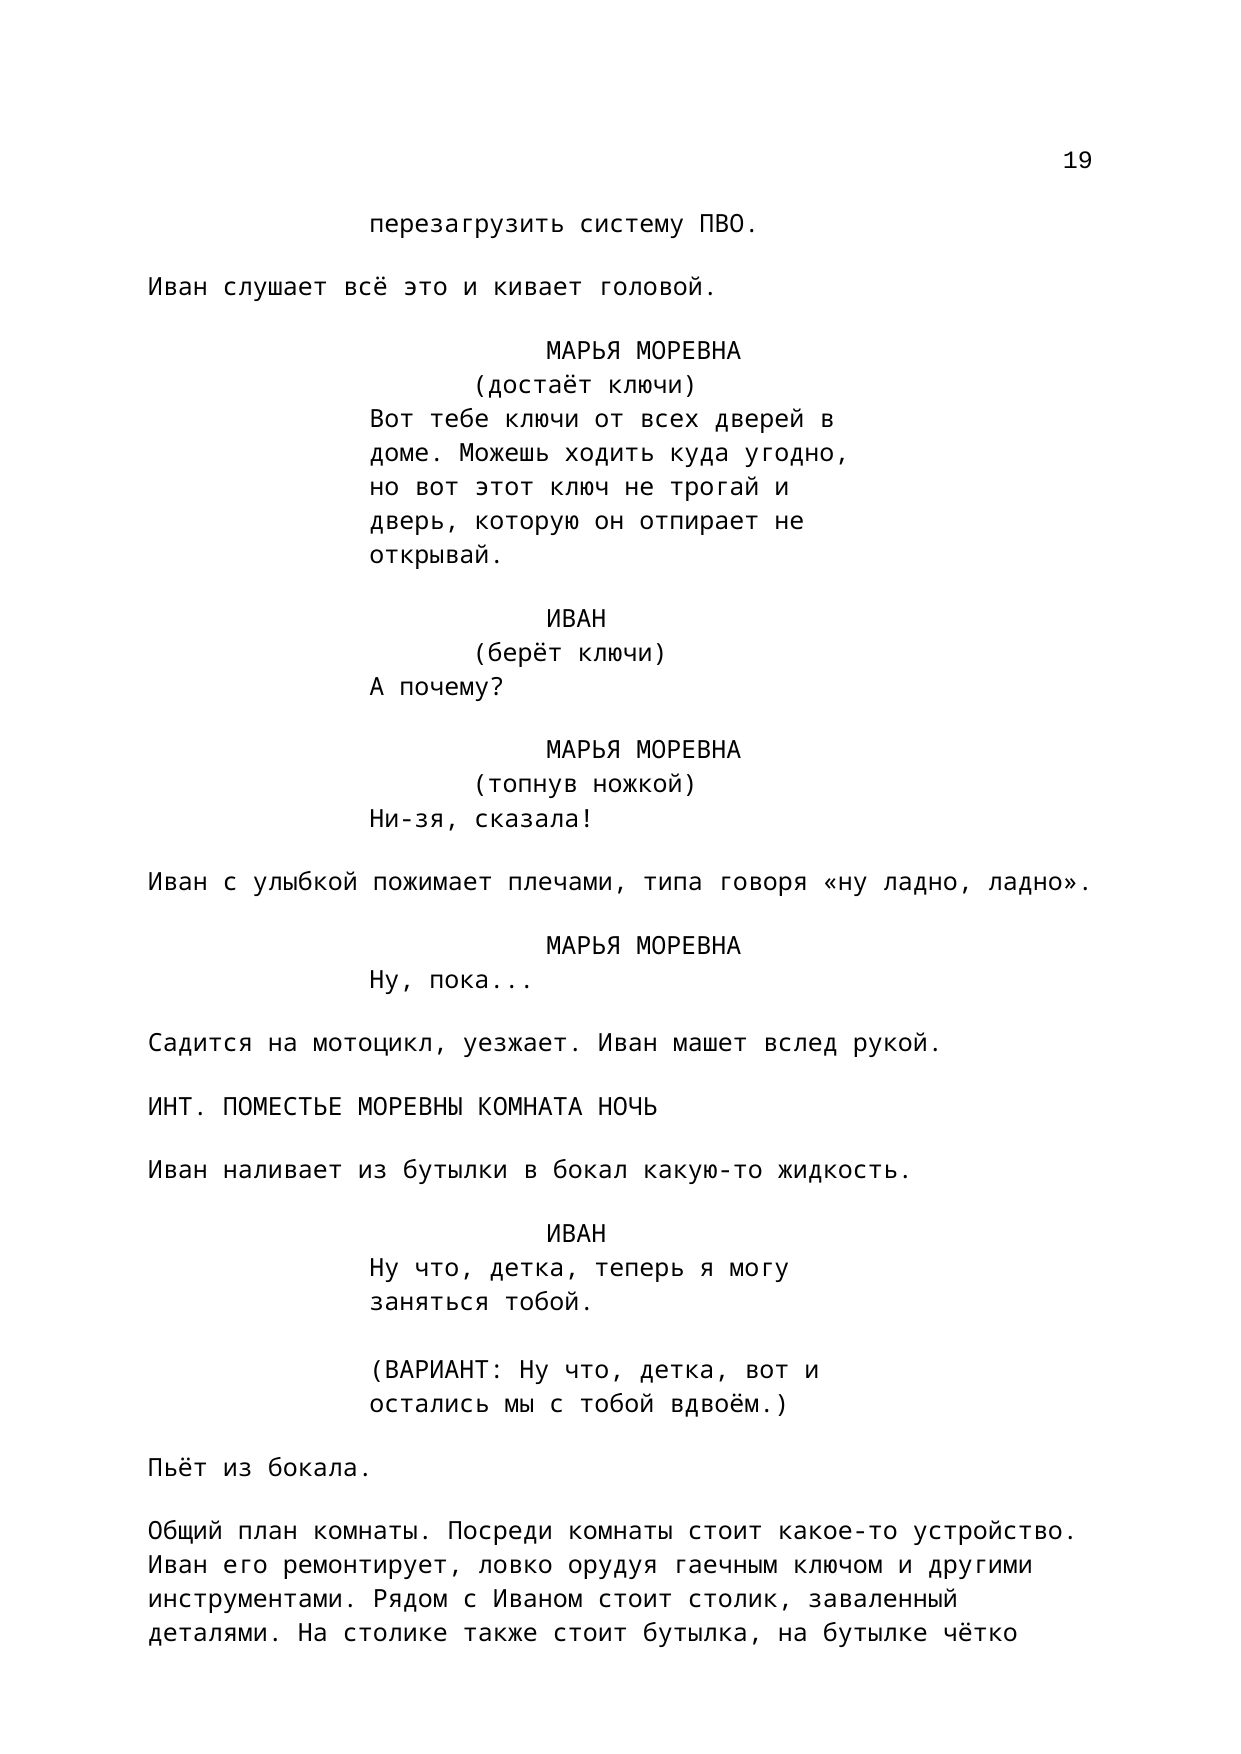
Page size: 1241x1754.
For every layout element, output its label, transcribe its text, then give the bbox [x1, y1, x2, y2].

text МАРЬЯ МОРЕВНА [546, 927, 1093, 961]
text Вот тебе ключи от всех дверей в доме. Можешь ходить куда угодно, но вот этот ключ не трогай и дверь, которую он отпирает не открывай. [369, 401, 871, 571]
text Иван слушает всё это и кивает головой. [148, 269, 1093, 303]
text Общий план комнаты. Посреди комнаты стоит какое-то устройство. Иван его ремонтирует, ловко орудуя гаечным ключом и другими инструментами. Рядом с Иваном стоит столик, заваленный деталями. На столике также стоит бутылка, на бутылке чётко [148, 1513, 1093, 1649]
text ИВАН [546, 600, 1093, 634]
text МАРЬЯ МОРЕВНА [546, 732, 1093, 766]
text ИНТ. ПОМЕСТЬЕ МОРЕВНЫ КОМНАТА НОЧЬ [148, 1088, 1093, 1122]
text перезагрузить систему ПВО. [369, 205, 871, 239]
text (берёт ключи) [472, 634, 871, 668]
text ИВАН [546, 1216, 1093, 1249]
text Иван с улыбкой пожимает плечами, типа говоря «ну ладно, ладно». [148, 864, 1093, 898]
text Ну, пока... [369, 961, 871, 995]
text Ну что, детка, теперь я могу заняться тобой. [369, 1249, 871, 1318]
text Пьёт из бокала. [148, 1449, 1093, 1483]
text (топнув ножкой) [472, 766, 871, 800]
text Ни-зя, сказала! [369, 800, 871, 834]
text Иван наливает из бутылки в бокал какую-то жидкость. [148, 1152, 1093, 1186]
text МАРЬЯ МОРЕВНА [546, 332, 1093, 367]
text Садится на мотоцикл, уезжает. Иван машет вслед рукой. [148, 1025, 1093, 1059]
text А почему? [369, 668, 871, 703]
text (ВАРИАНТ: Ну что, детка, вот и остались мы с тобой вдвоём.) [369, 1352, 871, 1420]
text (достаёт ключи) [472, 367, 871, 401]
